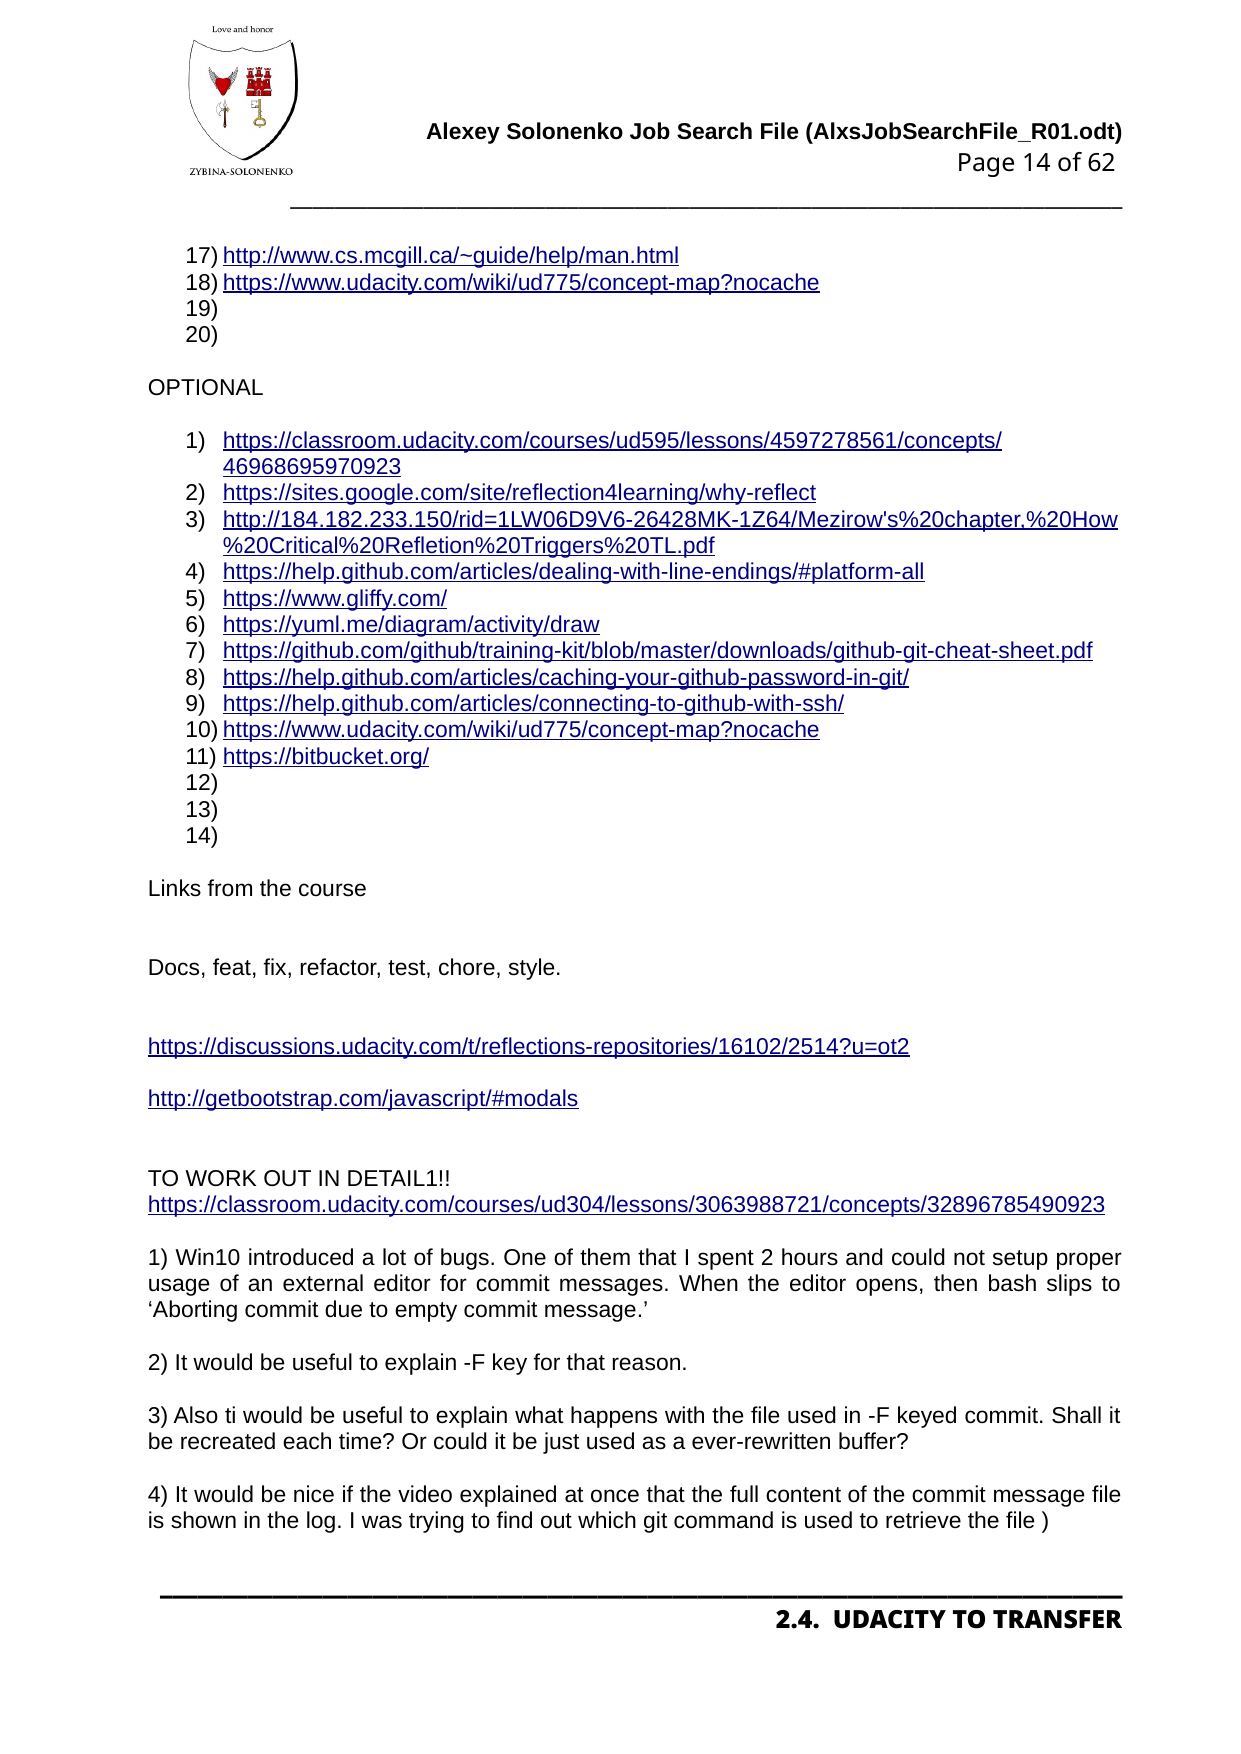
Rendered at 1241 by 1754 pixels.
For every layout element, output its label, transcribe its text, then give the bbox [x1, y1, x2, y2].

list https://bitbucket.org/ [185, 743, 1122, 769]
list https://yuml.me/diagram/activity/draw [185, 611, 1122, 637]
picture [185, 22, 303, 186]
text http://getbootstrap.com/javascript/#modals [148, 1085, 1122, 1112]
list https://www.udacity.com/wiki/ud775/concept-map?nocache [185, 268, 1122, 295]
list https://www.gliffy.com/ [185, 585, 1122, 611]
text Links from the course [148, 874, 1122, 901]
list https://help.github.com/articles/connecting-to-github-with-ssh/ [185, 690, 1122, 716]
list https://www.udacity.com/wiki/ud775/concept-map?nocache [185, 716, 1122, 743]
text TO WORK OUT IN DETAIL1!! [148, 1164, 1122, 1191]
text 4) It would be nice if the video explained at once that the full content of the commit message file is shown in the log. I was trying to find out which git command is used to retrieve the file ) [148, 1481, 1122, 1533]
text https://discussions.udacity.com/t/reflections-repositories/16102/2514?u=ot2 [148, 1033, 1122, 1059]
text https://classroom.udacity.com/courses/ud304/lessons/3063988721/concepts/32896785490923 [148, 1191, 1122, 1217]
list http://184.182.233.150/rid=1LW06D9V6-26428MK-1Z64/Mezirow's%20chapter,%20How%20Critical%20Refletion%20Triggers%20TL.pdf [185, 506, 1122, 558]
list https://sites.google.com/site/reflection4learning/why-reflect [185, 479, 1122, 506]
text OPTIONAL [148, 374, 1122, 400]
text 1) Win10 introduced a lot of bugs. One of them that I spent 2 hours and could not setup proper usage of an external editor for commit messages. When the editor opens, then bash slips to ‘Aborting commit due to empty commit message.’ [148, 1243, 1122, 1323]
list https://github.com/github/training-kit/blob/master/downloads/github-git-cheat-sheet.pdf [185, 637, 1122, 664]
text Docs, feat, fix, refactor, test, chore, style. [148, 954, 1122, 980]
list https://help.github.com/articles/dealing-with-line-endings/#platform-all [185, 558, 1122, 585]
list https://help.github.com/articles/caching-your-github-password-in-git/ [185, 664, 1122, 690]
text 2) It would be useful to explain -F key for that reason. [148, 1349, 1122, 1375]
list http://www.cs.mcgill.ca/~guide/help/man.html [185, 242, 1122, 268]
list https://classroom.udacity.com/courses/ud595/lessons/4597278561/concepts/46968695970923 [185, 427, 1122, 479]
text 3) Also ti would be useful to explain what happens with the file used in -F keyed commit. Shall it be recreated each time? Or could it be just used as a ever-rewritten buffer? [148, 1402, 1122, 1454]
